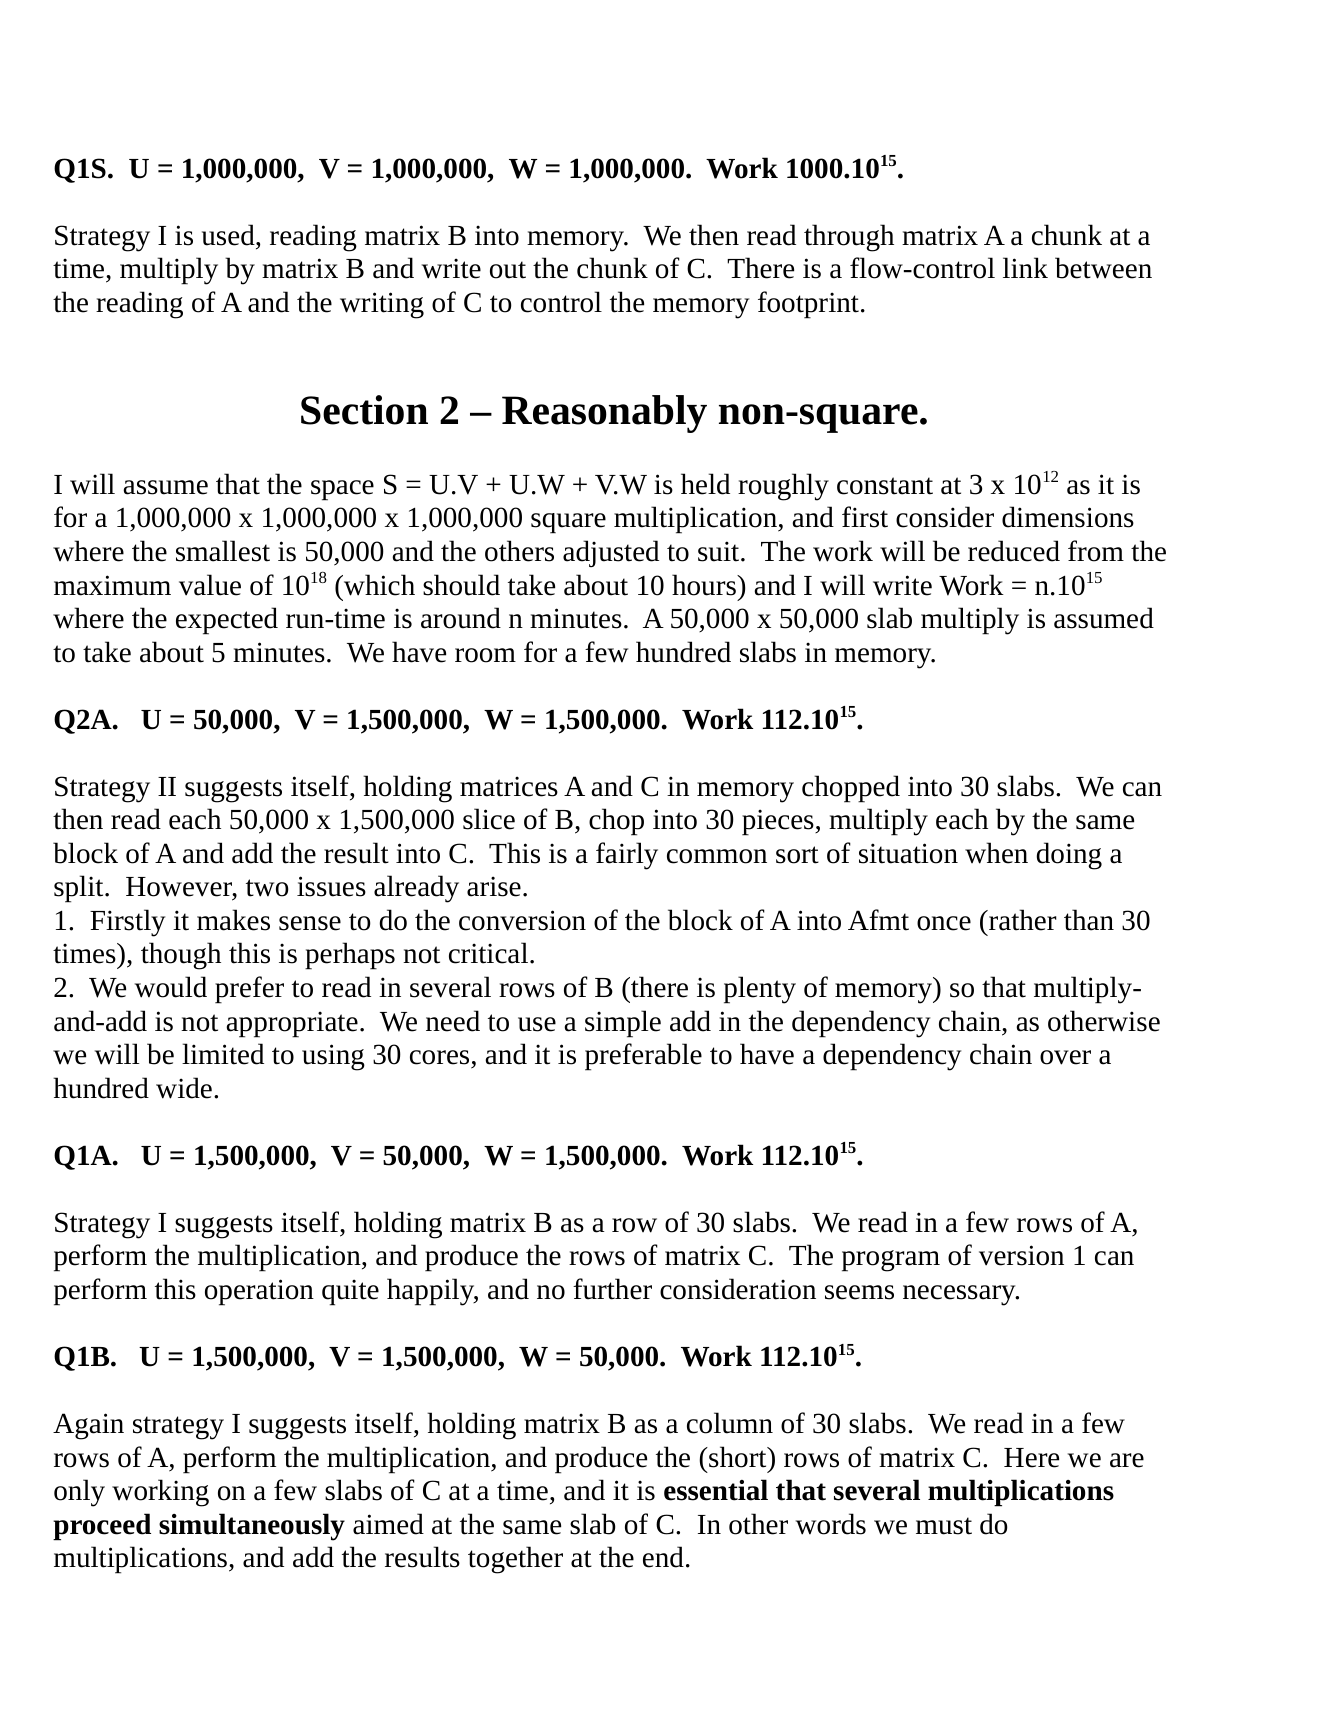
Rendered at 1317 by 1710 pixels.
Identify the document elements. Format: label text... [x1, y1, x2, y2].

text 1. Firstly it makes sense to do the conversion of the block of A into Afmt once (rather than 30 times), though this is perhaps not critical. [53, 903, 1174, 970]
text Strategy I is used, reading matrix B into memory. We then read through matrix A a chunk at a time, multiply by matrix B and write out the chunk of C. There is a flow-control link between the reading of A and the writing of C to control the memory footprint. [53, 218, 1174, 318]
text Again strategy I suggests itself, holding matrix B as a column of 30 slabs. We read in a few rows of A, perform the multiplication, and produce the (short) rows of matrix C. Here we are only working on a few slabs of C at a time, and it is essential that several multiplications proceed simultaneously aimed at the same slab of C. In other words we must do multiplications, and add the results together at the end. [53, 1406, 1174, 1574]
text Strategy I suggests itself, holding matrix B as a row of 30 slabs. We read in a few rows of A, perform the multiplication, and produce the rows of matrix C. The program of version 1 can perform this operation quite happily, and no further consideration seems necessary. [53, 1205, 1174, 1306]
text Section 2 – Reasonably non-square. [53, 386, 1174, 433]
text I will assume that the space S = U.V + U.W + V.W is held roughly constant at 3 x 1012 as it is for a 1,000,000 x 1,000,000 x 1,000,000 square multiplication, and first consider dimensions where the smallest is 50,000 and the others adjusted to suit. The work will be reduced from the maximum value of 1018 (which should take about 10 hours) and I will write Work = n.1015 where the expected run-time is around n minutes. A 50,000 x 50,000 slab multiply is assumed to take about 5 minutes. We have room for a few hundred slabs in memory. [53, 467, 1174, 668]
text Q2A. U = 50,000, V = 1,500,000, W = 1,500,000. Work 112.1015. [53, 702, 1174, 735]
text 2. We would prefer to read in several rows of B (there is plenty of memory) so that multiply-and-add is not appropriate. We need to use a simple add in the dependency chain, as otherwise we will be limited to using 30 cores, and it is preferable to have a dependency chain over a hundred wide. [53, 970, 1174, 1104]
text Strategy II suggests itself, holding matrices A and C in memory chopped into 30 slabs. We can then read each 50,000 x 1,500,000 slice of B, chop into 30 pieces, multiply each by the same block of A and add the result into C. This is a fairly common sort of situation when doing a split. However, two issues already arise. [53, 769, 1174, 903]
text Q1B. U = 1,500,000, V = 1,500,000, W = 50,000. Work 112.1015. [53, 1339, 1174, 1373]
text Q1A. U = 1,500,000, V = 50,000, W = 1,500,000. Work 112.1015. [53, 1138, 1174, 1171]
text Q1S. U = 1,000,000, V = 1,000,000, W = 1,000,000. Work 1000.1015. [53, 151, 1174, 184]
